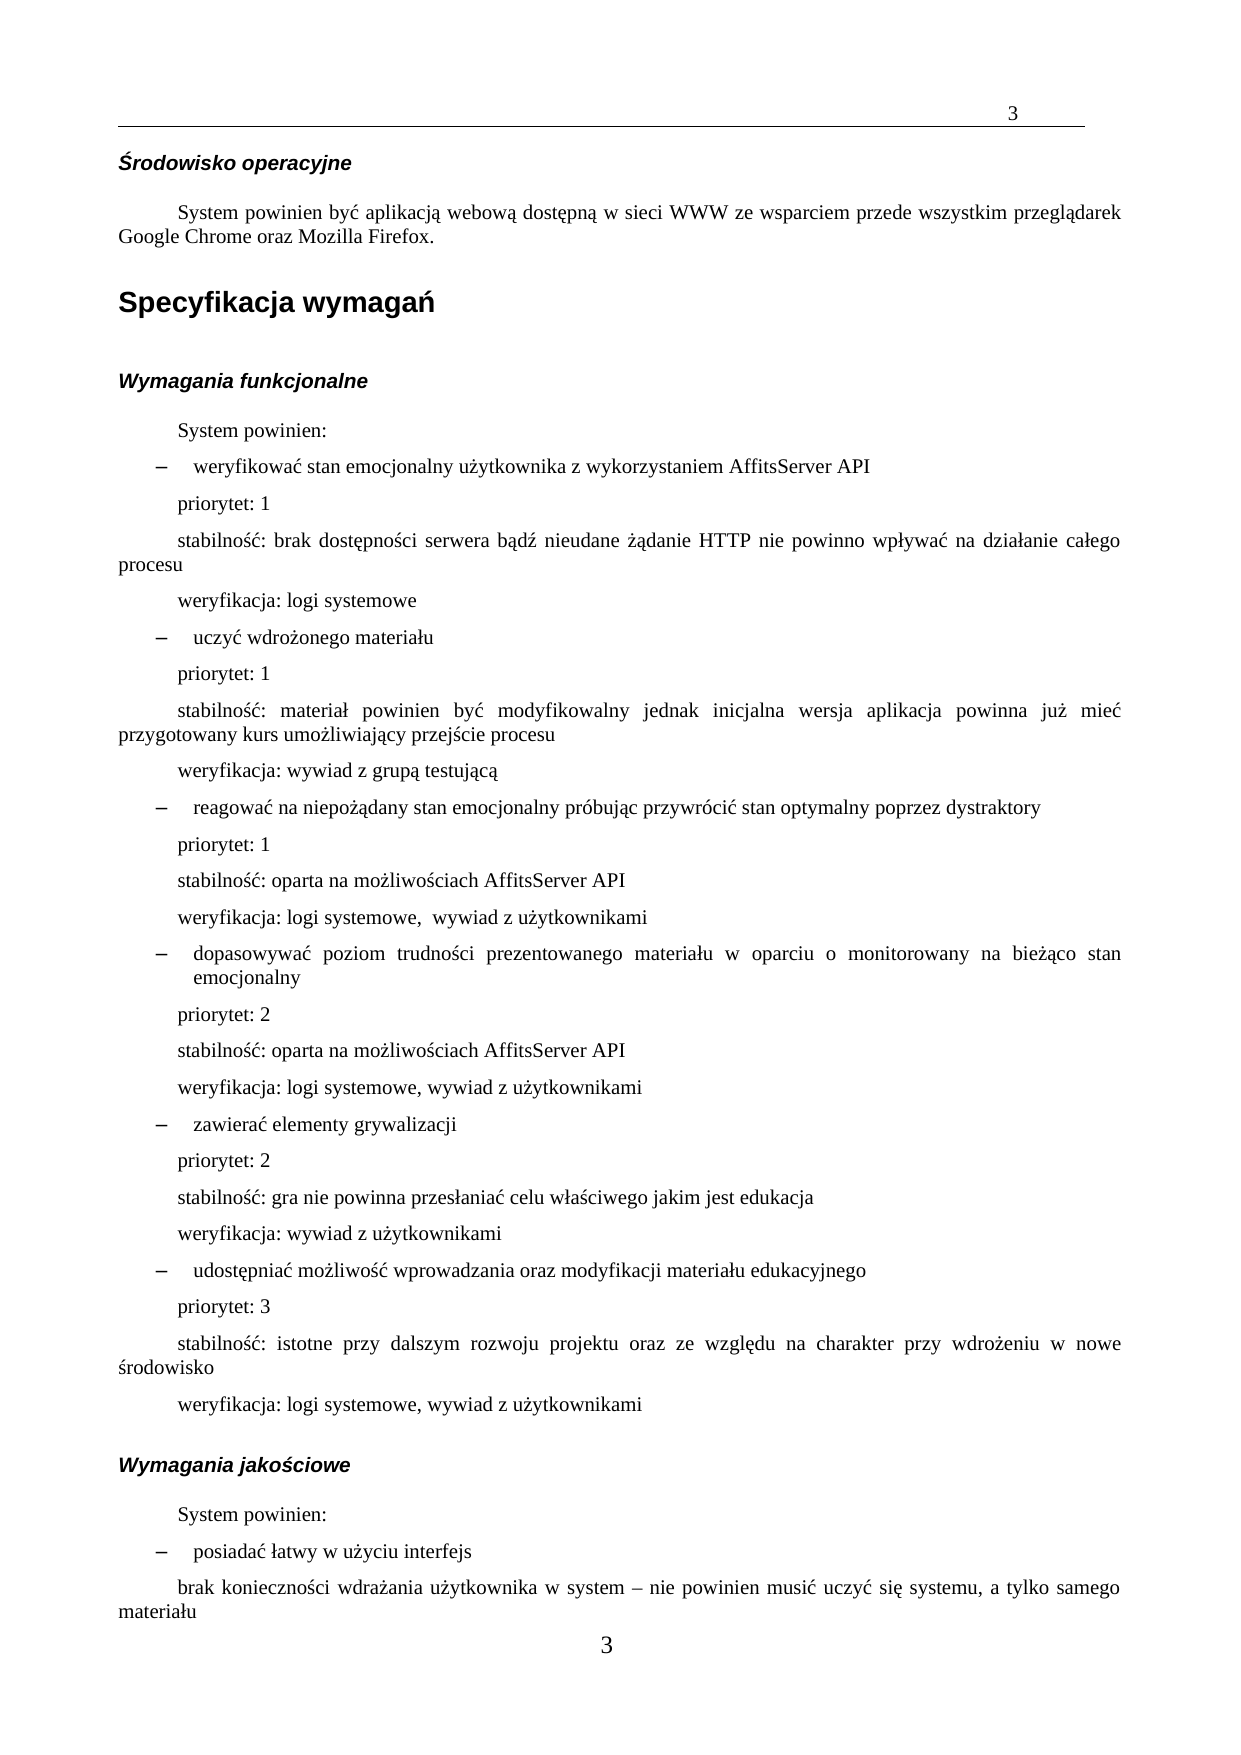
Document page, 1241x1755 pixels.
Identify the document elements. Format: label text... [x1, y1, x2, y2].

text weryfikacja: logi systemowe, wywiad z użytkownikami [118, 1075, 1122, 1099]
text priorytet: 1 [118, 491, 1122, 515]
text priorytet: 2 [118, 1002, 1122, 1026]
list uczyć wdrożonego materiału [156, 625, 1122, 649]
text System powinien być aplikacją webową dostępną w sieci WWW ze wsparciem przede wszystkim przeglądarek Google Chrome oraz Mozilla Firefox. [118, 200, 1122, 248]
list udostępniać możliwość wprowadzania oraz modyfikacji materiału edukacyjnego [156, 1258, 1122, 1282]
subtitle Specyfikacja wymagań [118, 285, 1122, 319]
text priorytet: 2 [118, 1148, 1122, 1172]
subtitle Środowisko operacyjne [118, 151, 1122, 175]
text System powinien: [118, 1502, 1122, 1526]
text weryfikacja: wywiad z użytkownikami [118, 1221, 1122, 1245]
text priorytet: 1 [118, 661, 1122, 685]
list dopasowywać poziom trudności prezentowanego materiału w oparciu o monitorowany na bieżąco stan emocjonalny [156, 941, 1122, 989]
text stabilność: oparta na możliwościach AffitsServer API [118, 868, 1122, 892]
text stabilność: istotne przy dalszym rozwoju projektu oraz ze względu na charakter przy wdrożeniu w nowe środowisko [118, 1331, 1122, 1379]
text stabilność: brak dostępności serwera bądź nieudane żądanie HTTP nie powinno wpływać na działanie całego procesu [118, 527, 1122, 576]
list zawierać elementy grywalizacji [156, 1112, 1122, 1136]
text weryfikacja: logi systemowe, wywiad z użytkownikami [118, 905, 1122, 929]
list weryfikować stan emocjonalny użytkownika z wykorzystaniem AffitsServer API [156, 454, 1122, 478]
list posiadać łatwy w użyciu interfejs [156, 1539, 1122, 1563]
text weryfikacja: wywiad z grupą testującą [118, 758, 1122, 782]
text stabilność: gra nie powinna przesłaniać celu właściwego jakim jest edukacja [118, 1185, 1122, 1209]
text stabilność: materiał powinien być modyfikowalny jednak inicjalna wersja aplikacja powinna już mieć przygotowany kurs umożliwiający przejście procesu [118, 698, 1122, 746]
text System powinien: [118, 418, 1122, 442]
list reagować na niepożądany stan emocjonalny próbując przywrócić stan optymalny poprzez dystraktory [156, 795, 1122, 819]
subtitle Wymagania funkcjonalne [118, 369, 1122, 393]
text brak konieczności wdrażania użytkownika w system – nie powinien musić uczyć się systemu, a tylko samego materiału [118, 1575, 1122, 1623]
subtitle Wymagania jakościowe [118, 1453, 1122, 1477]
text stabilność: oparta na możliwościach AffitsServer API [118, 1038, 1122, 1062]
text weryfikacja: logi systemowe [118, 588, 1122, 612]
text weryfikacja: logi systemowe, wywiad z użytkownikami [118, 1392, 1122, 1416]
text priorytet: 3 [118, 1294, 1122, 1318]
text priorytet: 1 [118, 832, 1122, 856]
